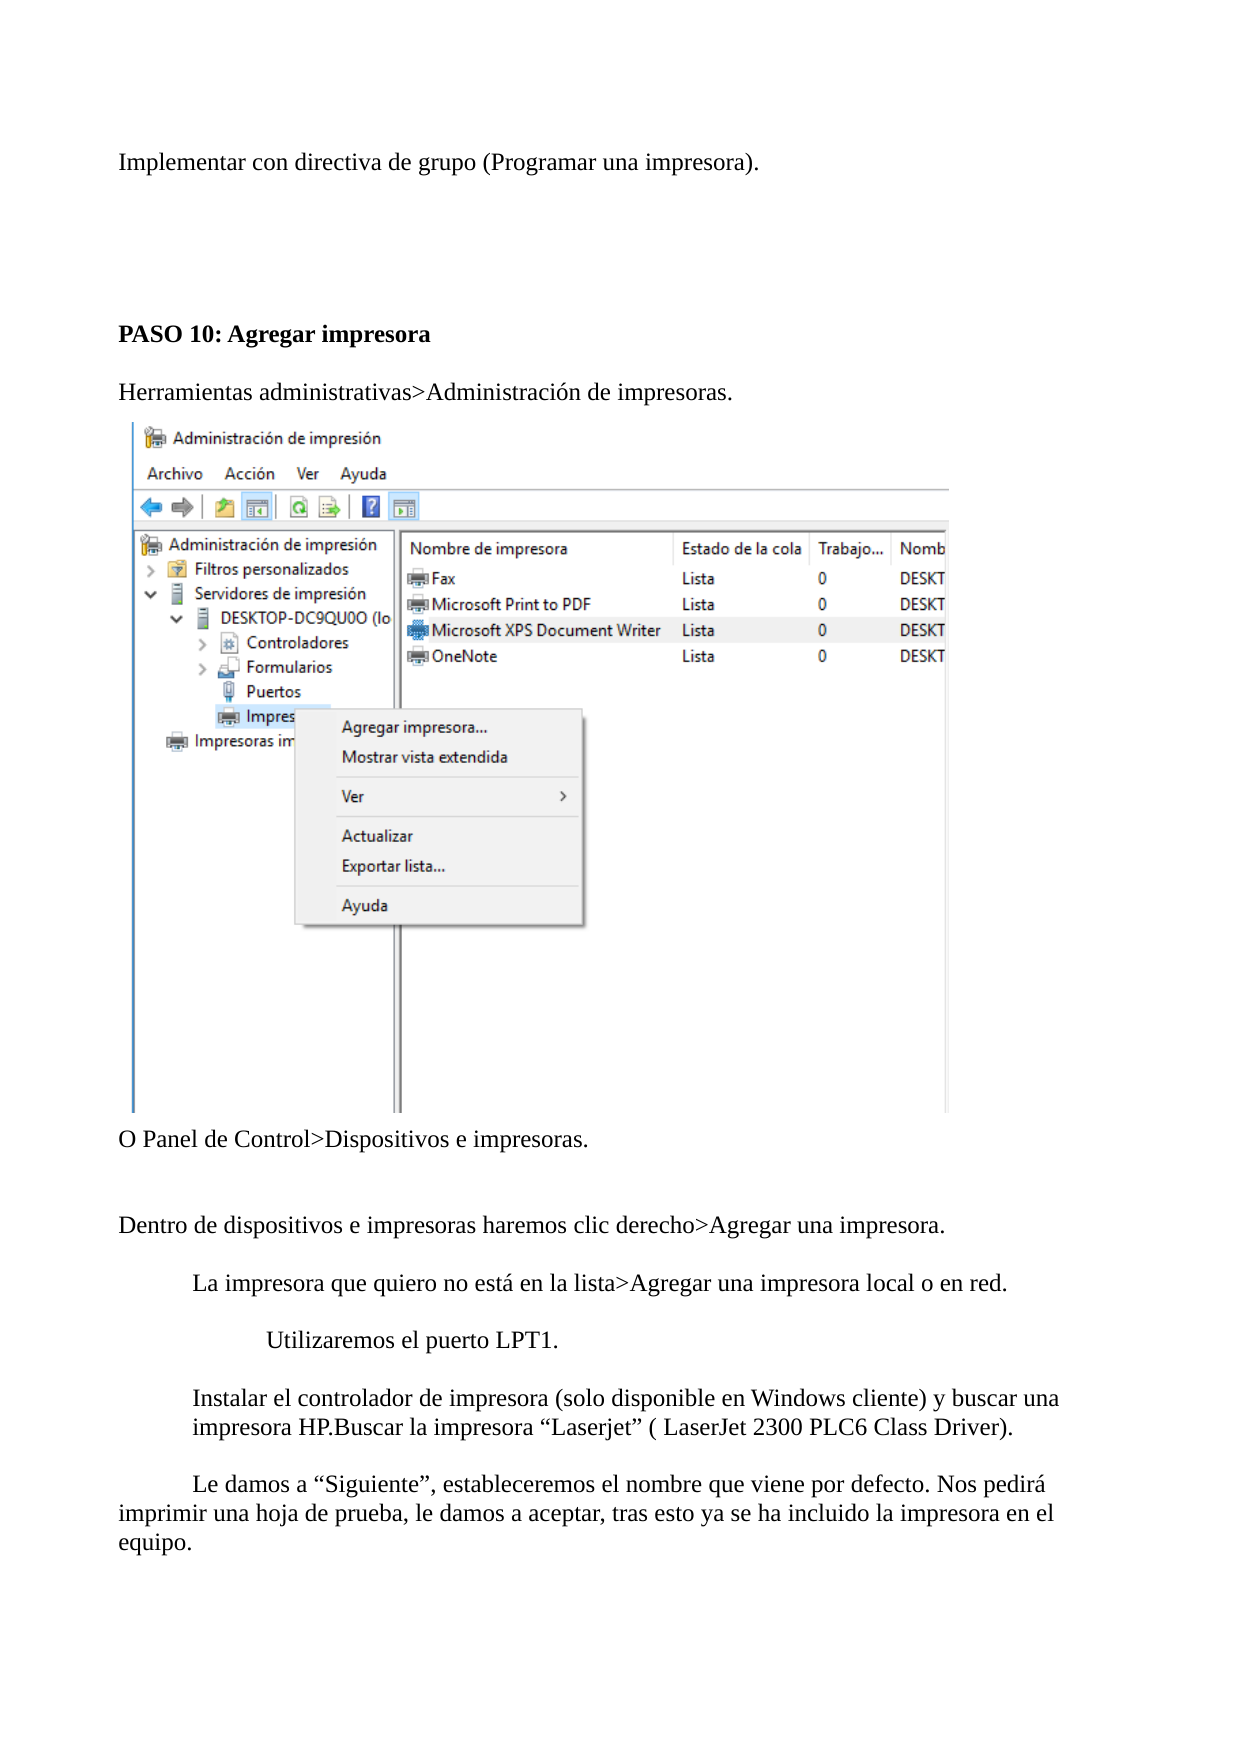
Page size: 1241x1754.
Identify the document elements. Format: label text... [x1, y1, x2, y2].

text Herramientas administrativas>Administración de impresoras. [118, 377, 1122, 406]
text O Panel de Control>Dispositivos e impresoras. [118, 1124, 1122, 1153]
text Implementar con directiva de grupo (Programar una impresora). [118, 147, 1122, 176]
text PASO 10: Agregar impresora [118, 319, 1122, 348]
text Instalar el controlador de impresora (solo disponible en Windows cliente) y buscar una impresora HP.Buscar la impresora “Laserjet” ( LaserJet 2300 PLC6 Class Driver). [118, 1383, 1122, 1441]
text La impresora que quiero no está en la lista>Agregar una impresora local o en red. [118, 1268, 1122, 1297]
text Le damos a “Siguiente”, estableceremos el nombre que viene por defecto. Nos pedirá imprimir una hoja de prueba, le damos a aceptar, tras esto ya se ha incluido la impresora en el equipo. [118, 1469, 1122, 1556]
text Dentro de dispositivos e impresoras haremos clic derecho>Agregar una impresora. [118, 1211, 1122, 1239]
text Utilizaremos el puerto LPT1. [118, 1326, 1122, 1354]
